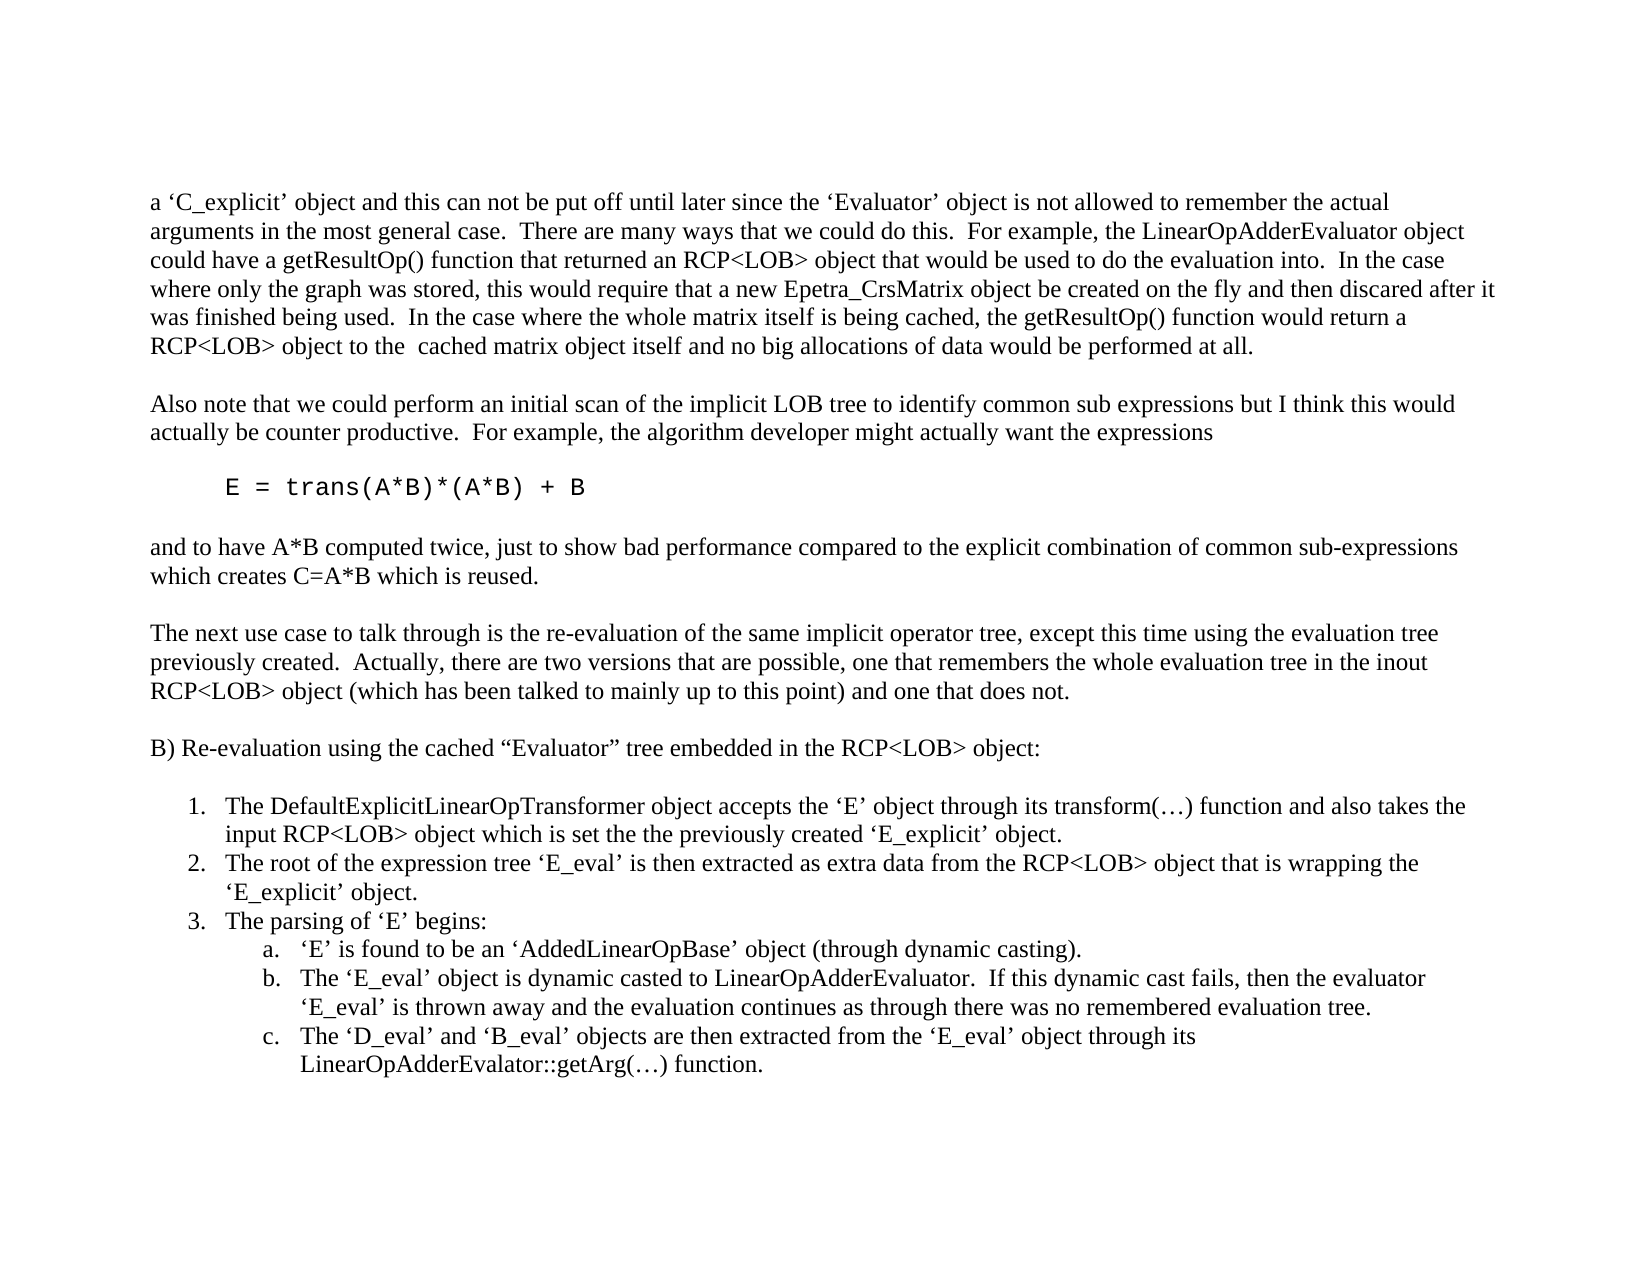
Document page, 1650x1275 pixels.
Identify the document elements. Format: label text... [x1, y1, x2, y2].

text and to have A*B computed twice, just to show bad performance compared to the explicit combination of common sub-expressions which creates C=A*B which is reused. [150, 532, 1500, 589]
text a ‘C_explicit’ object and this can not be put off until later since the ‘Evaluator’ object is not allowed to remember the actual arguments in the most general case. There are many ways that we could do this. For example, the LinearOpAdderEvaluator object could have a getResultOp() function that returned an RCP<LOB> object that would be used to do the evaluation into. In the case where only the graph was stored, this would require that a new Epetra_CrsMatrix object be created on the fly and then discared after it was finished being used. In the case where the whole matrix itself is being cached, the getResultOp() function would return a RCP<LOB> object to the cached matrix object itself and no big allocations of data would be performed at all. [150, 187, 1500, 360]
list The parsing of ‘E’ begins: [187, 906, 1500, 934]
text E = trans(A*B)*(A*B) + B [225, 475, 1500, 503]
list The ‘D_eval’ and ‘B_eval’ objects are then extracted from the ‘E_eval’ object through its LinearOpAdderEvalator::getArg(…) function. [262, 1021, 1500, 1078]
text B) Re-evaluation using the cached “Evaluator” tree embedded in the RCP<LOB> object: [150, 733, 1500, 762]
text Also note that we could perform an initial scan of the implicit LOB tree to identify common sub expressions but I think this would actually be counter productive. For example, the algorithm developer might actually want the expressions [150, 389, 1500, 446]
list The ‘E_eval’ object is dynamic casted to LinearOpAdderEvaluator. If this dynamic cast fails, then the evaluator ‘E_eval’ is thrown away and the evaluation continues as through there was no remembered evaluation tree. [262, 963, 1500, 1021]
list ‘E’ is found to be an ‘AddedLinearOpBase’ object (through dynamic casting). [262, 934, 1500, 963]
list The root of the expression tree ‘E_eval’ is then extracted as extra data from the RCP<LOB> object that is wrapping the ‘E_explicit’ object. [187, 848, 1500, 906]
text The next use case to talk through is the re-evaluation of the same implicit operator tree, except this time using the evaluation tree previously created. Actually, there are two versions that are possible, one that remembers the whole evaluation tree in the inout RCP<LOB> object (which has been talked to mainly up to this point) and one that does not. [150, 618, 1500, 704]
list The DefaultExplicitLinearOpTransformer object accepts the ‘E’ object through its transform(…) function and also takes the input RCP<LOB> object which is set the the previously created ‘E_explicit’ object. [187, 791, 1500, 848]
